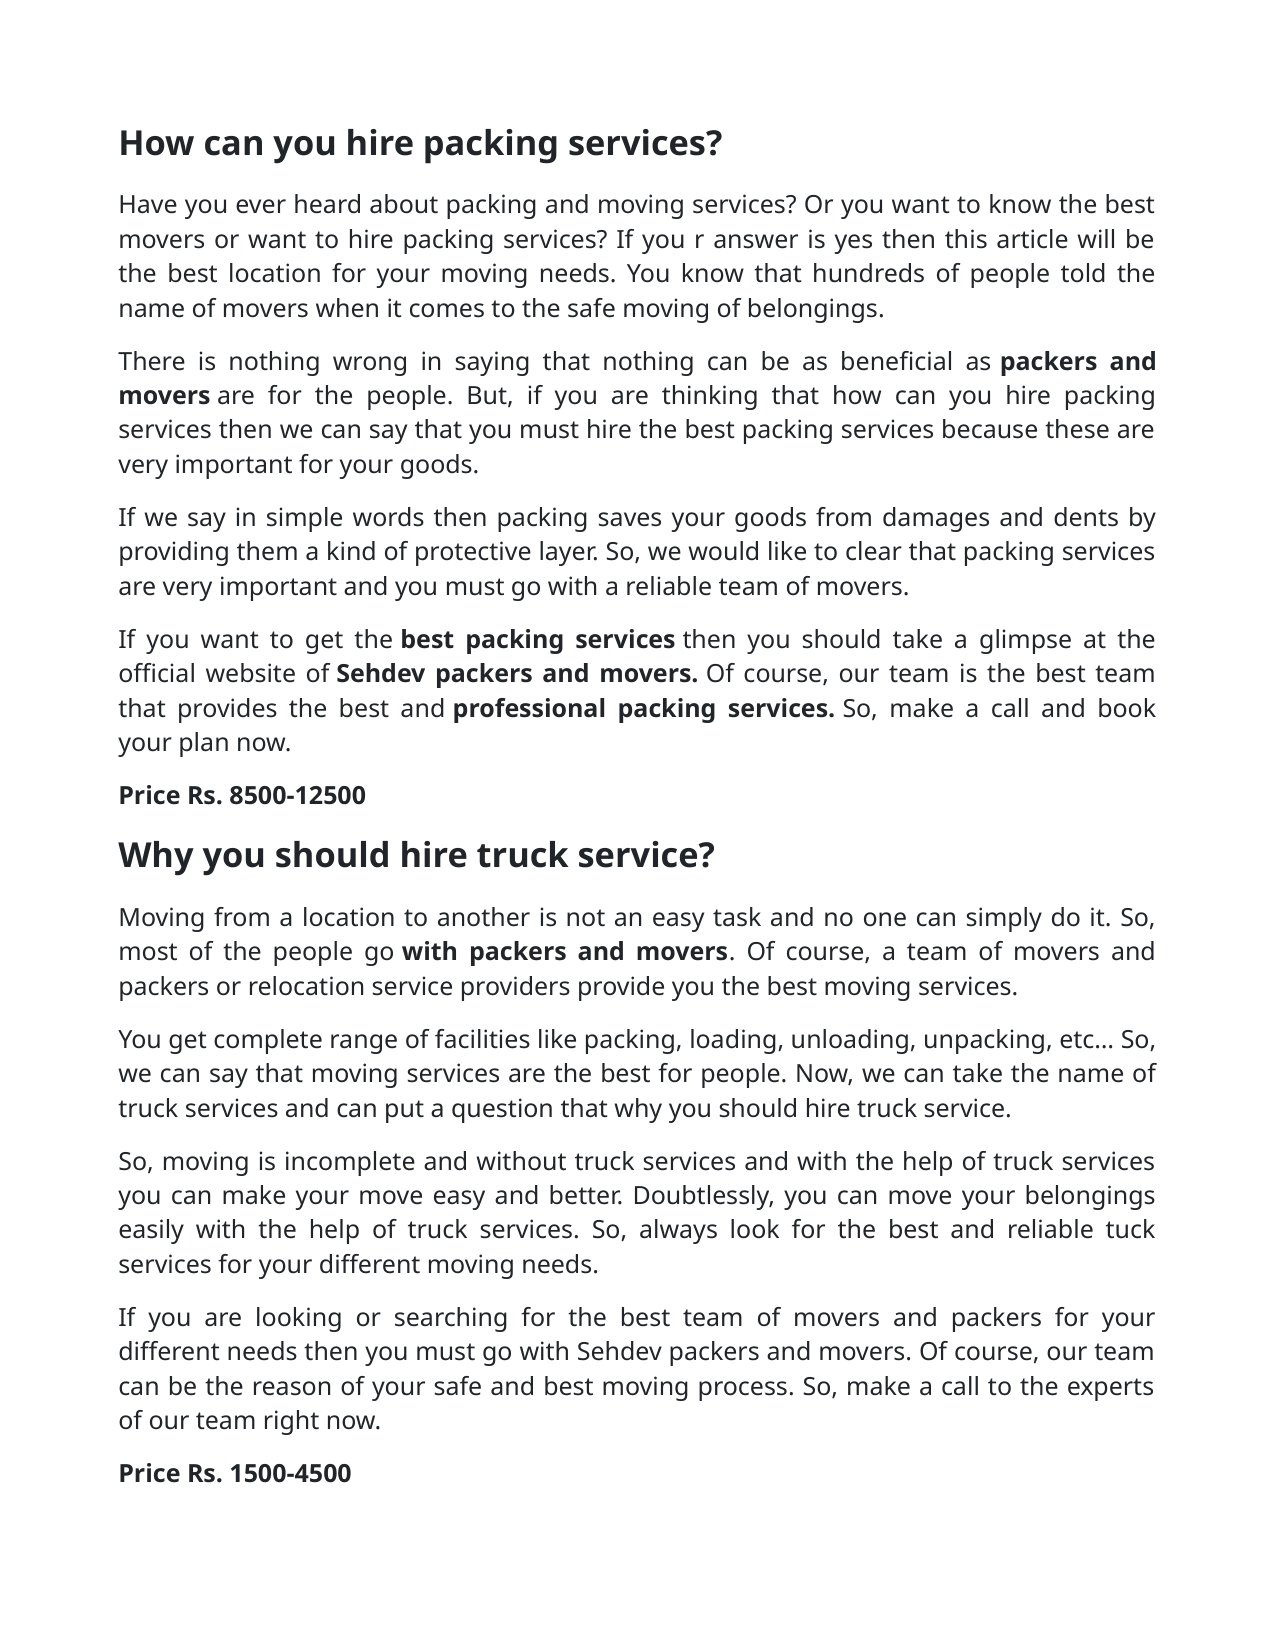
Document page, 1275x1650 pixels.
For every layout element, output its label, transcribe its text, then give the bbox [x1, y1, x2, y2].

text So, moving is incomplete and without truck services and with the help of truck services you can make your move easy and better. Doubtlessly, you can move your belongings easily with the help of truck services. So, always look for the best and reliable tuck services for your different moving needs. [118, 1143, 1157, 1281]
text Moving from a location to another is not an easy task and no one can simply do it. So, most of the people go with packers and movers. Of course, a team of movers and packers or relocation service providers provide you the best moving services. [118, 899, 1157, 1002]
text There is nothing wrong in saying that nothing can be as beneficial as packers and movers are for the people. But, if you are thinking that how can you hire packing services then we can say that you must hire the best packing services because these are very important for your goods. [118, 343, 1157, 481]
text If you want to get the best packing services then you should take a glimpse at the official website of Sehdev packers and movers. Of course, our team is the best team that provides the best and professional packing services. So, make a call and book your plan now. [118, 621, 1157, 759]
text Have you ever heard about packing and moving services? Or you want to know the best movers or want to hire packing services? If you r answer is yes then this article will be the best location for your moving needs. You know that hundreds of people told the name of movers when it comes to the safe moving of belongings. [118, 187, 1157, 324]
subtitle How can you hire packing services? [118, 118, 1157, 165]
text If we say in simple words then packing saves your goods from damages and dents by providing them a kind of protective layer. So, we would like to clear that packing services are very important and you must go with a reliable team of movers. [118, 499, 1157, 602]
text Price Rs. 8500-12500 [118, 777, 1157, 812]
text Price Rs. 1500-4500 [118, 1456, 1157, 1490]
text If you are looking or searching for the best team of movers and packers for your different needs then you must go with Sehdev packers and movers. Of course, our team can be the reason of your safe and best moving process. So, make a call to the experts of our team right now. [118, 1299, 1157, 1437]
subtitle Why you should hire truck service? [118, 831, 1157, 877]
text You get complete range of facilities like packing, loading, unloading, unpacking, etc… So, we can say that moving services are the best for people. Now, we can take the name of truck services and can put a question that why you should hire truck service. [118, 1021, 1157, 1124]
